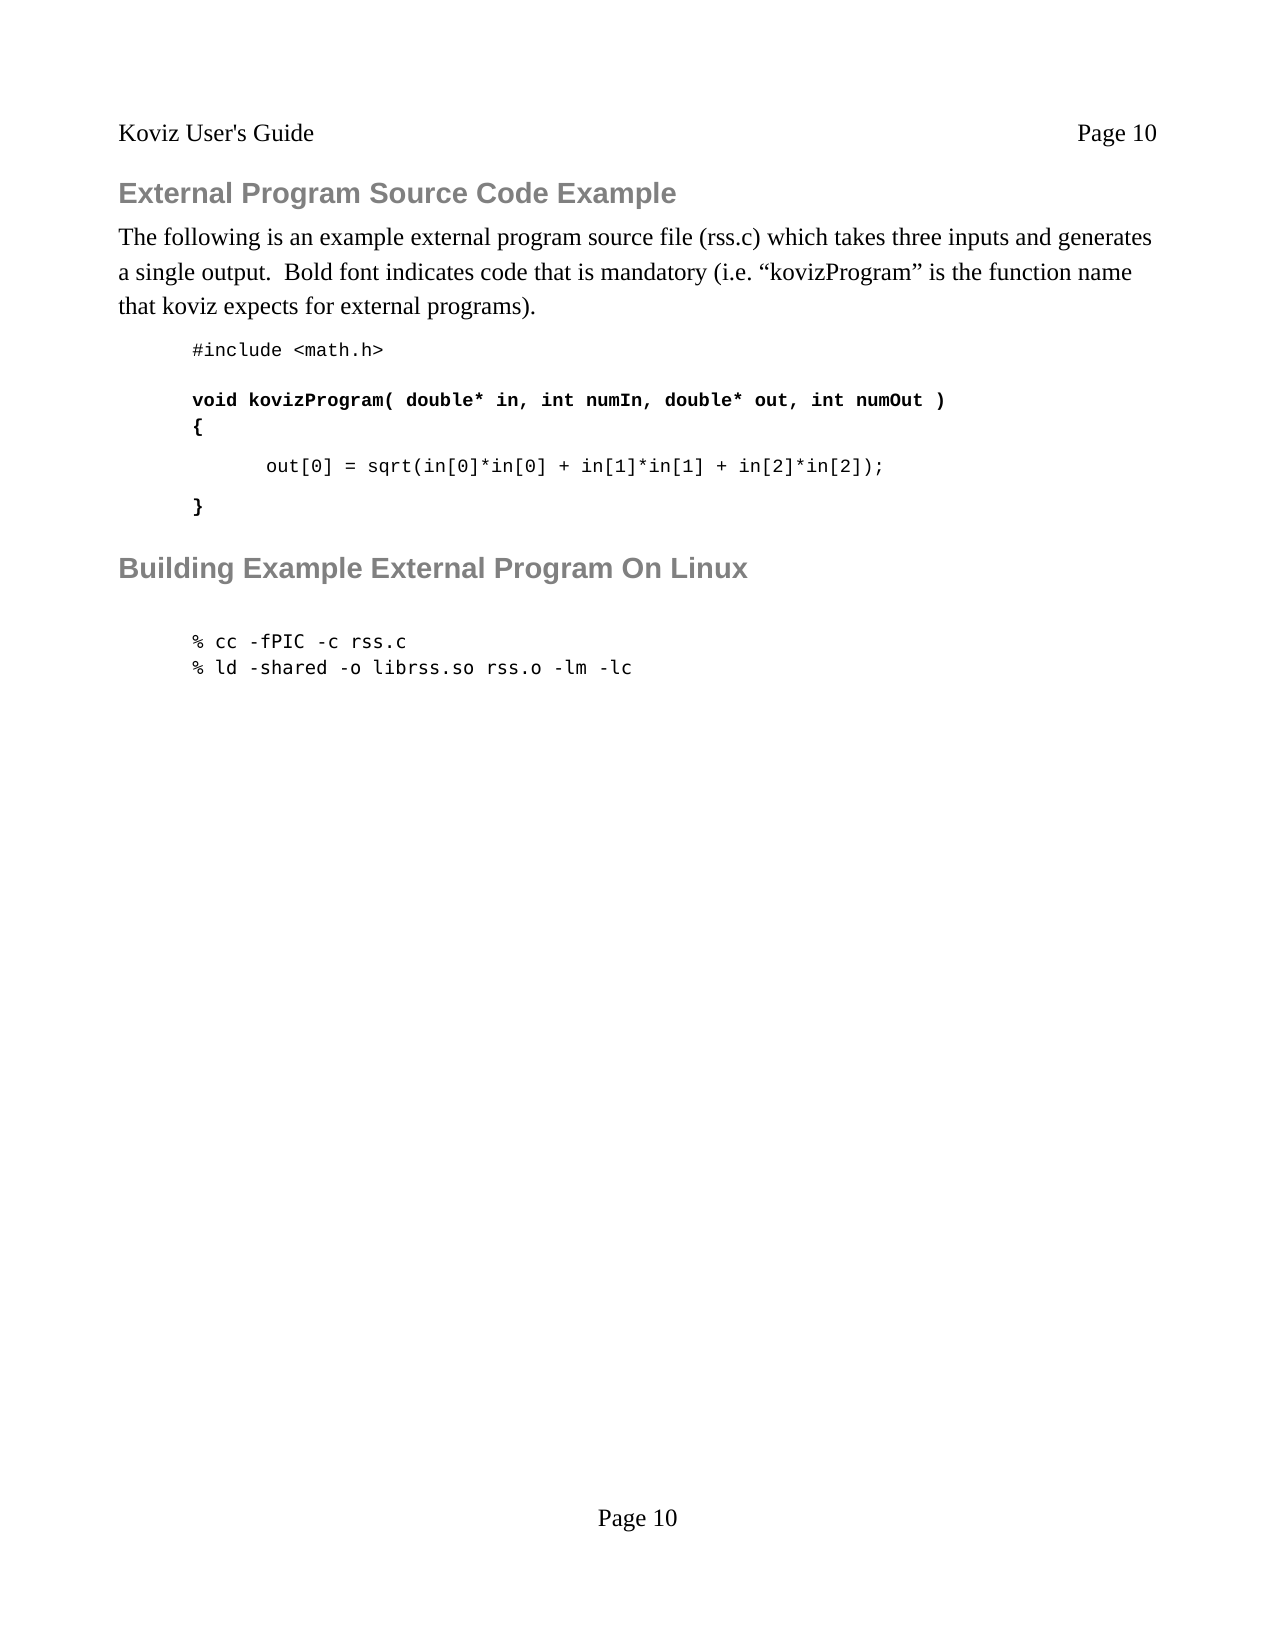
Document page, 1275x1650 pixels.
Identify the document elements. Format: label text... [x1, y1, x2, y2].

subtitle Building Example External Program On Linux [118, 551, 1157, 618]
text #include <math.h> void kovizProgram( double* in, int numIn, double* out, int numOut ) { [192, 340, 1157, 438]
text out[0] = sqrt(in[0]*in[0] + in[1]*in[1] + in[2]*in[2]); [266, 457, 1157, 478]
text The following is an example external program source file (rss.c) which takes three inputs and generates a single output. Bold font indicates code that is mandatory (i.e. “kovizProgram” is the function name that koviz expects for external programs). [118, 222, 1157, 320]
text } [192, 497, 1157, 518]
text % cc -fPIC -c rss.c % ld -shared -o librss.so rss.o -lm -lc [192, 631, 1157, 679]
subtitle External Program Source Code Example [118, 176, 1157, 210]
